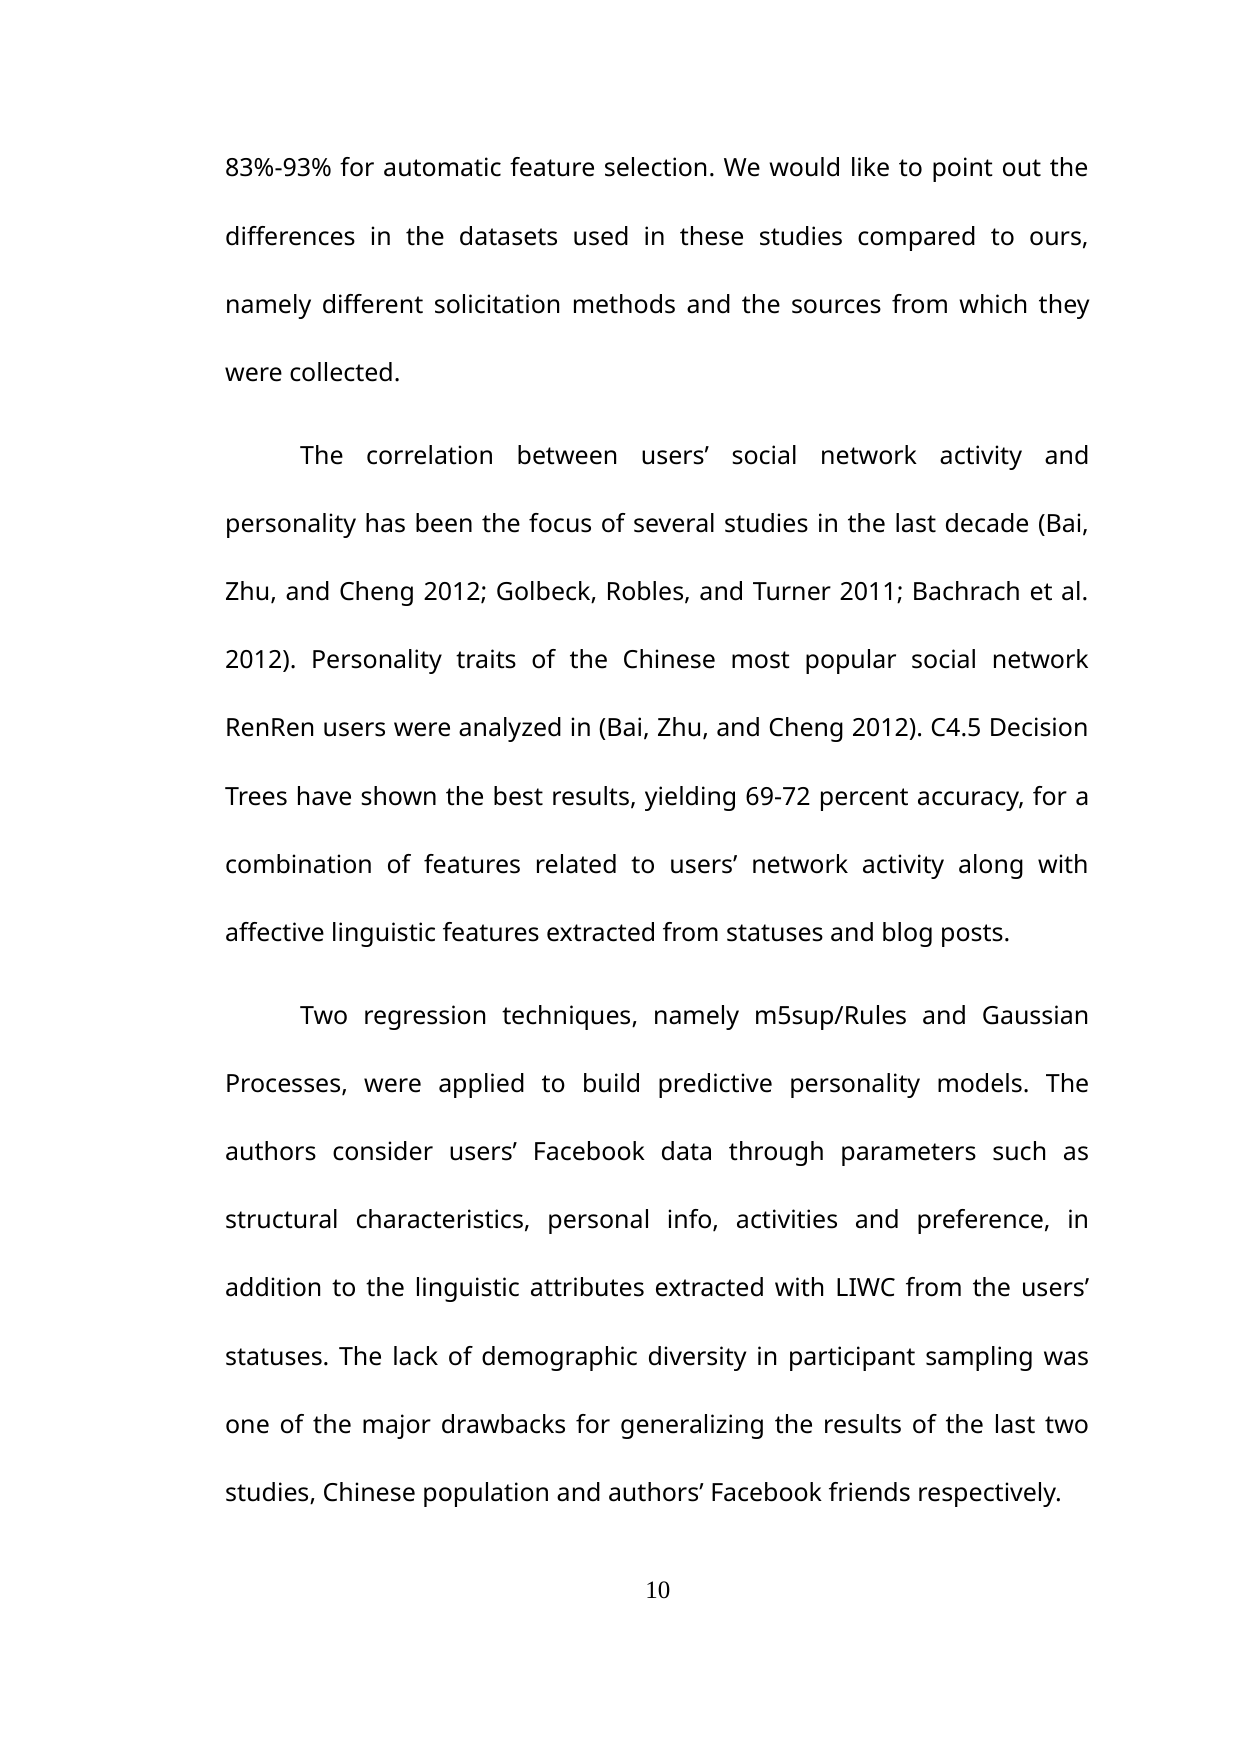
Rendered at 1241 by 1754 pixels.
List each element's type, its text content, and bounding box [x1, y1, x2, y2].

text Two regression techniques, namely m5sup/Rules and Gaussian Processes, were applied to build predictive personality models. The authors consider users’ Facebook data through parameters such as structural characteristics, personal info, activities and preference, in addition to the linguistic attributes extracted with LIWC from the users’ statuses. The lack of demographic diversity in participant sampling was one of the major drawbacks for generalizing the results of the last two studies, Chinese population and authors’ Facebook friends respectively. [225, 997, 1090, 1508]
text The correlation between users’ social network activity and personality has been the focus of several studies in the last decade (Bai, Zhu, and Cheng 2012; Golbeck, Robles, and Turner 2011; Bachrach et al. 2012). Personality traits of the Chinese most popular social network RenRen users were analyzed in (Bai, Zhu, and Cheng 2012). C4.5 Decision Trees have shown the best results, yielding 69-72 percent accuracy, for a combination of features related to users’ network activity along with affective linguistic features extracted from statuses and blog posts. [225, 437, 1090, 948]
text 83%-93% for automatic feature selection. We would like to point out the differences in the datasets used in these studies compared to ours, namely different solicitation methods and the sources from which they were collected. [225, 150, 1090, 388]
